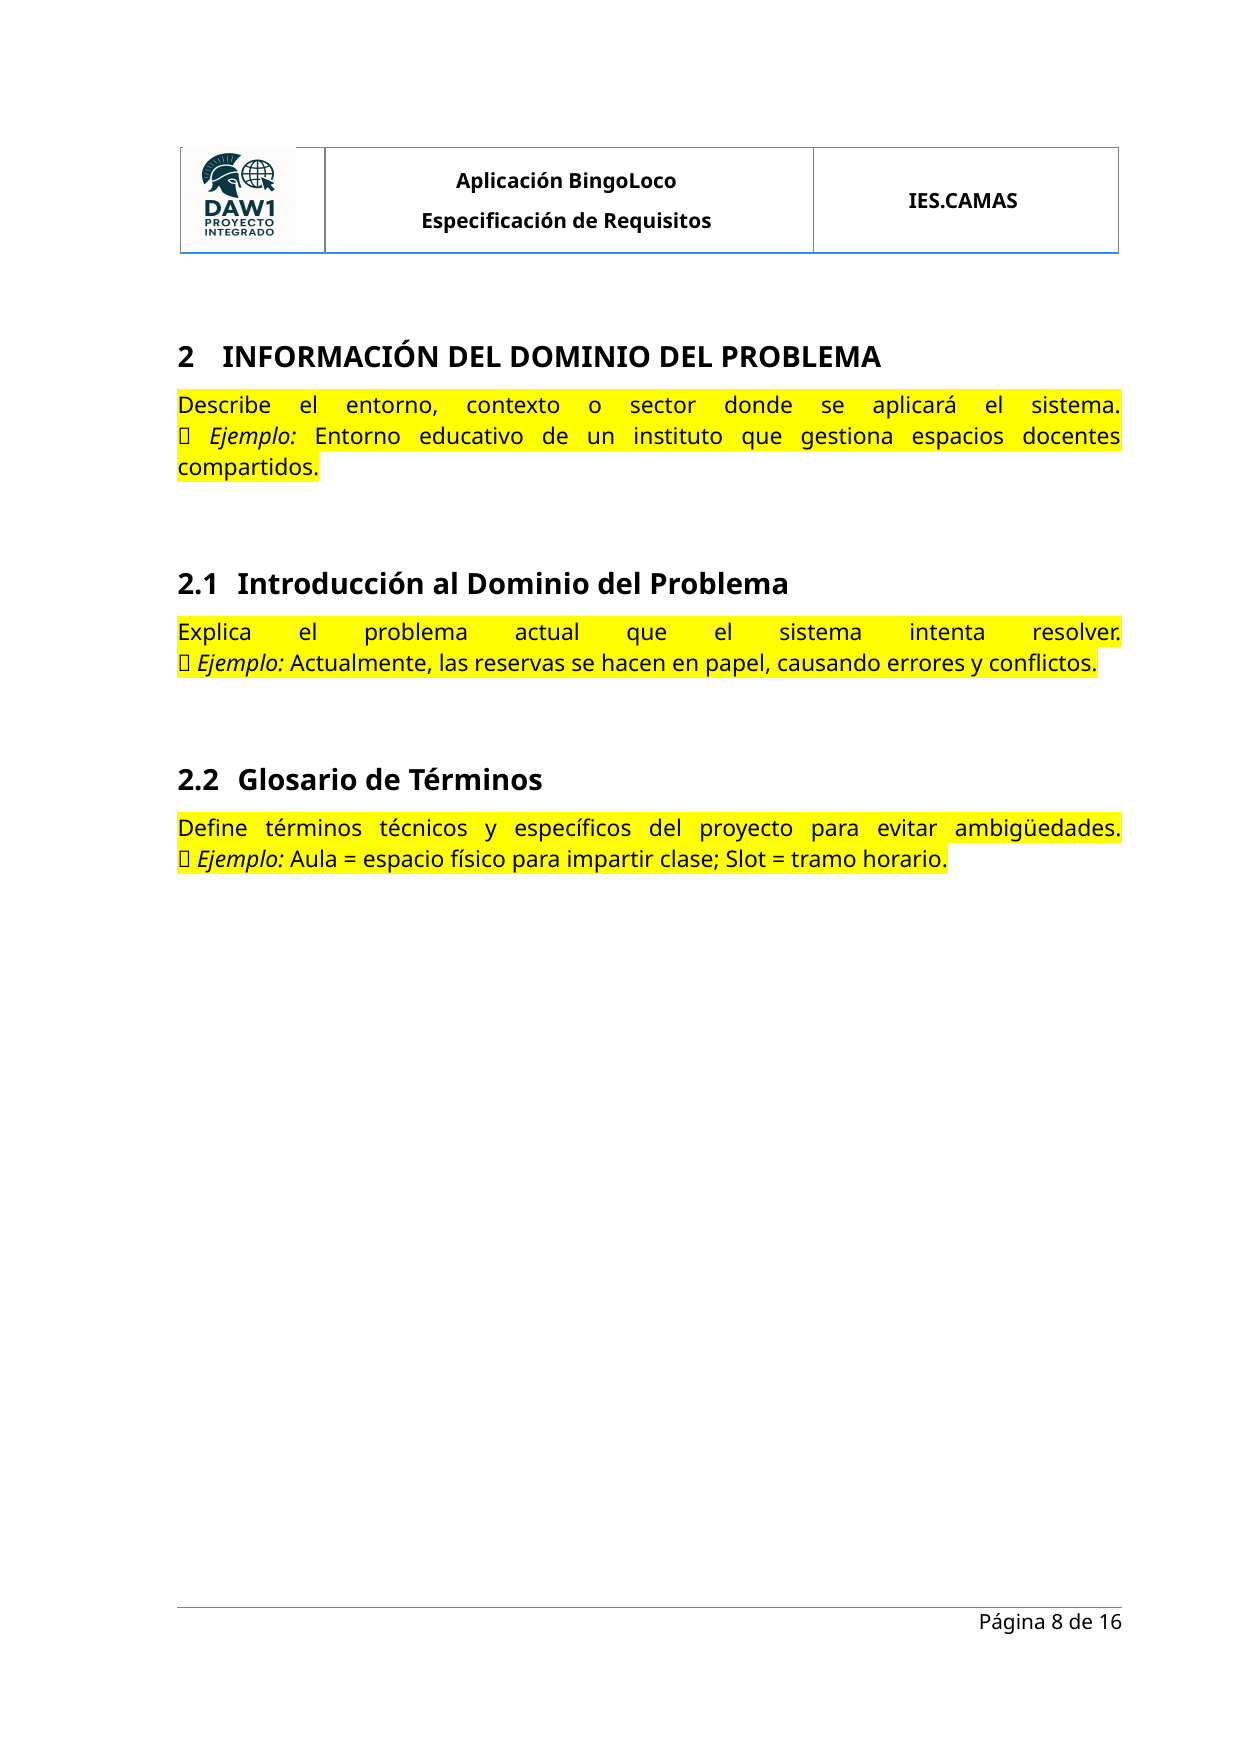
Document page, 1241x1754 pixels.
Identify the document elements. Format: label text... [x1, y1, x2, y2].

subtitle Introducción al Dominio del Problema [177, 564, 1122, 603]
picture [183, 147, 296, 246]
subtitle INFORMACIÓN DEL DOMINIO DEL PROBLEMA [177, 336, 1122, 376]
text Explica el problema actual que el sistema intenta resolver. 🔹 Ejemplo: Actualmente, las reservas se hacen en papel, causando errores y conflictos. [177, 616, 1122, 678]
subtitle Glosario de Términos [177, 759, 1122, 799]
text Define términos técnicos y específicos del proyecto para evitar ambigüedades. 🔹 Ejemplo: Aula = espacio físico para impartir clase; Slot = tramo horario. [177, 812, 1122, 874]
text Describe el entorno, contexto o sector donde se aplicará el sistema. 🔹 Ejemplo: Entorno educativo de un instituto que gestiona espacios docentes compartidos. [177, 389, 1122, 482]
